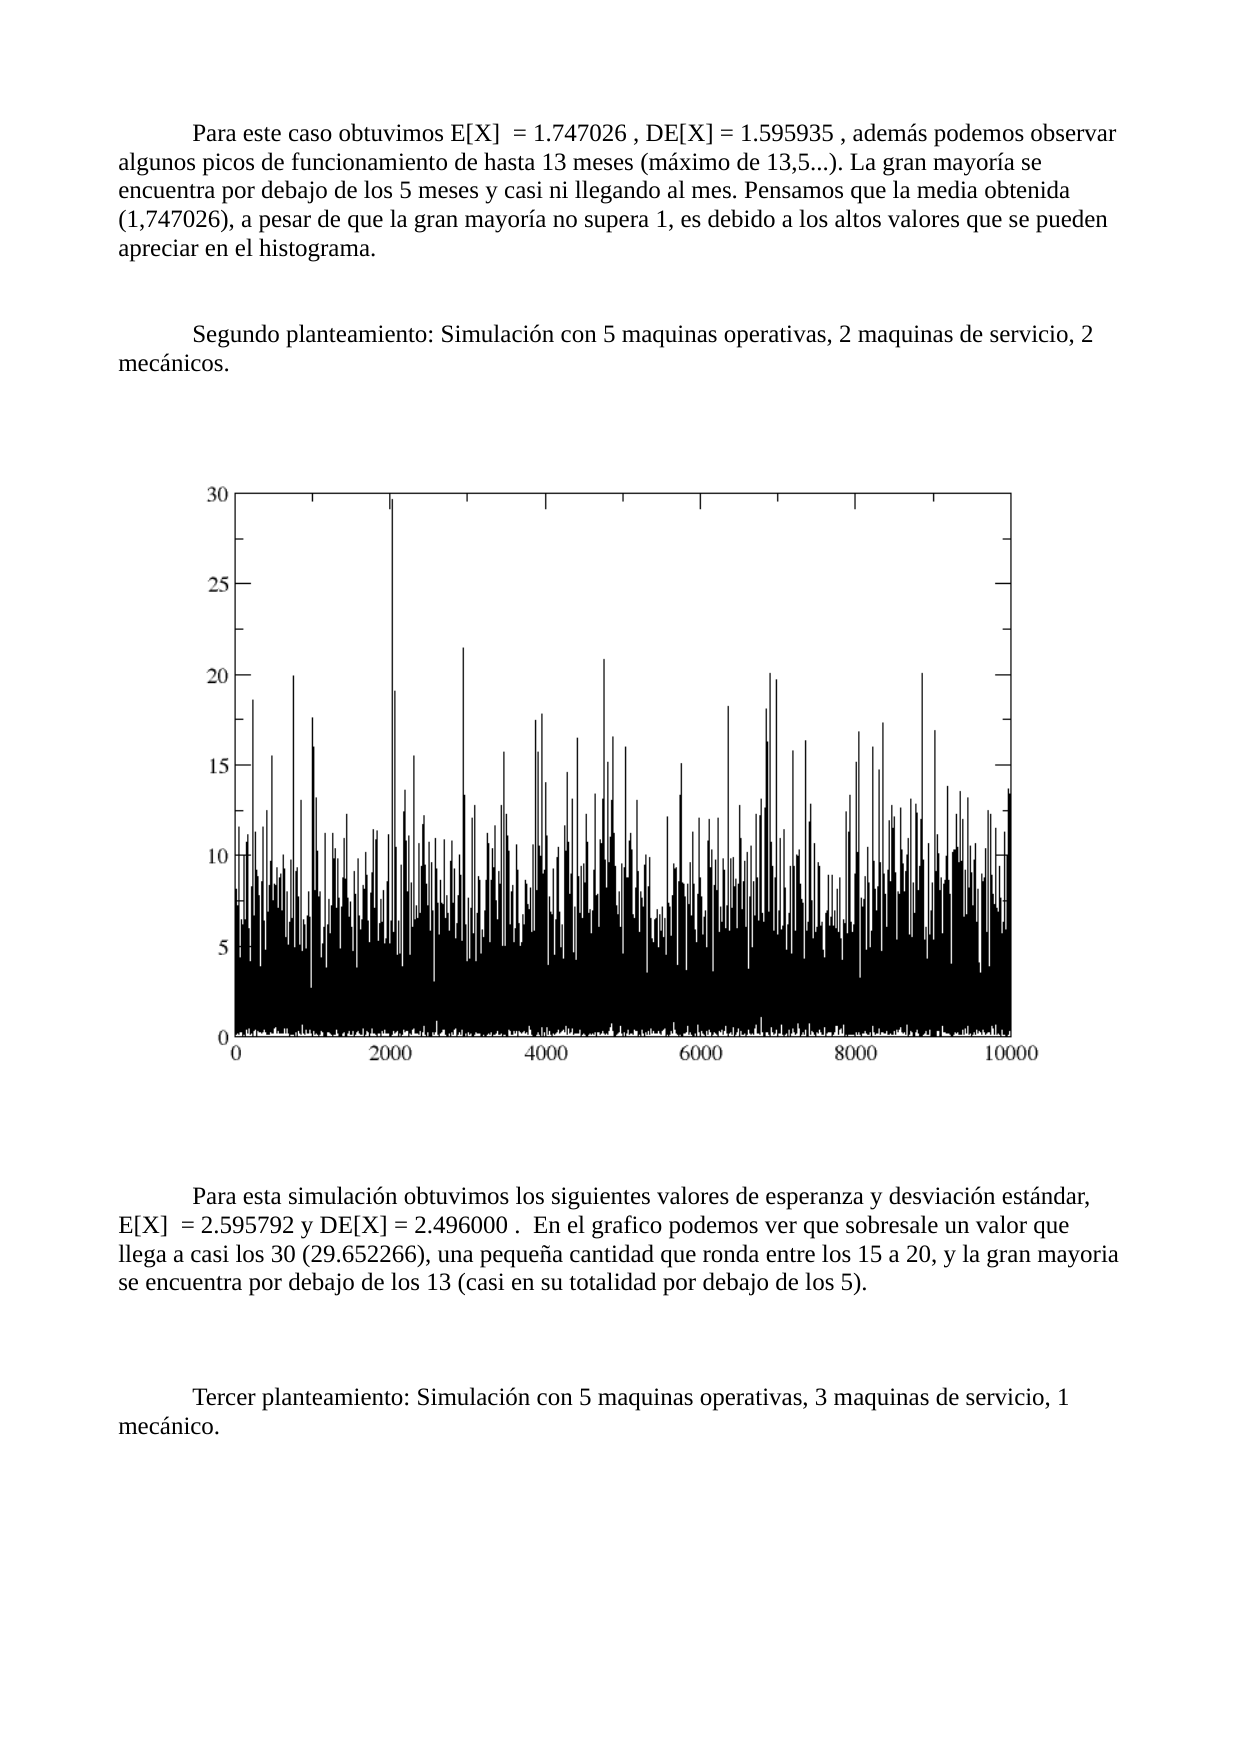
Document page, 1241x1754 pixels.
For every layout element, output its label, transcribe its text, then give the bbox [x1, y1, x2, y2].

picture [118, 376, 1122, 1153]
text Para este caso obtuvimos E[X] = 1.747026 , DE[X] = 1.595935 , además podemos observar algunos picos de funcionamiento de hasta 13 meses (máximo de 13,5...). La gran mayoría se encuentra por debajo de los 5 meses y casi ni llegando al mes. Pensamos que la media obtenida (1,747026), a pesar de que la gran mayoría no supera 1, es debido a los altos valores que se pueden apreciar en el histograma. [118, 118, 1122, 262]
text Tercer planteamiento: Simulación con 5 maquinas operativas, 3 maquinas de servicio, 1 mecánico. [118, 1382, 1122, 1440]
text Segundo planteamiento: Simulación con 5 maquinas operativas, 2 maquinas de servicio, 2 mecánicos. [118, 319, 1122, 376]
text Para esta simulación obtuvimos los siguientes valores de esperanza y desviación estándar, E[X] = 2.595792 y DE[X] = 2.496000 . En el grafico podemos ver que sobresale un valor que llega a casi los 30 (29.652266), una pequeña cantidad que ronda entre los 15 a 20, y la gran mayoria se encuentra por debajo de los 13 (casi en su totalidad por debajo de los 5). [118, 1181, 1122, 1296]
